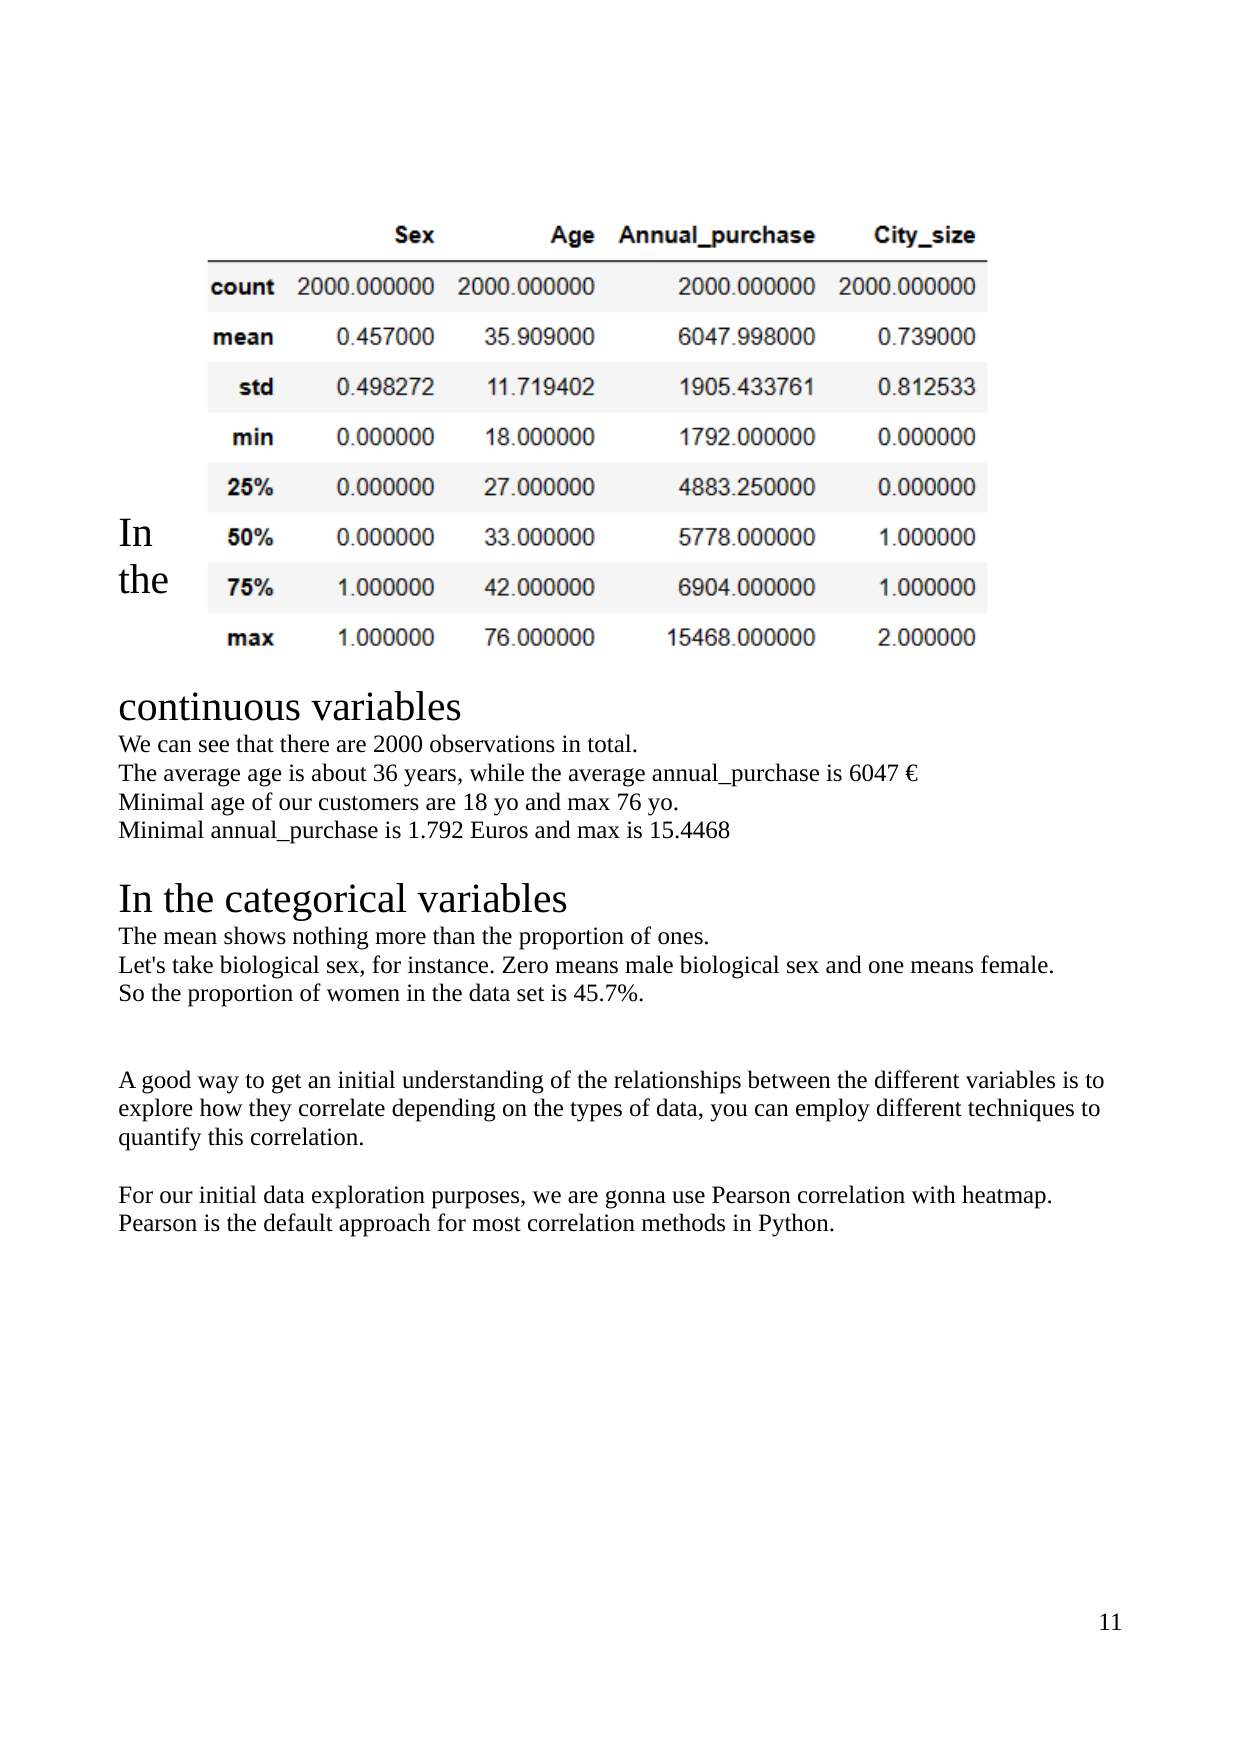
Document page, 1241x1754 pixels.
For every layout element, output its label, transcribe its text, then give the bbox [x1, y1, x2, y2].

text In the categorical variables [118, 873, 1122, 921]
text Minimal age of our customers are 18 yo and max 76 yo. [118, 787, 1122, 816]
text The mean shows nothing more than the proportion of ones. [118, 921, 1122, 950]
text So the proportion of women in the data set is 45.7%. [118, 978, 1122, 1007]
text Pearson is the default approach for most correlation methods in Python. [118, 1208, 1122, 1237]
text In the continuous variables [118, 507, 1122, 729]
text We can see that there are 2000 observations in total. [118, 729, 1122, 758]
text The average age is about 36 years, while the average annual_purchase is 6047 € [118, 758, 1122, 787]
text Let's take biological sex, for instance. Zero means male biological sex and one means female. [118, 950, 1122, 978]
picture [207, 190, 1033, 682]
text A good way to get an initial understanding of the relationships between the different variables is to [118, 1065, 1122, 1093]
text explore how they correlate depending on the types of data, you can employ different techniques to quantify this correlation. [118, 1093, 1122, 1151]
text For our initial data exploration purposes, we are gonna use Pearson correlation with heatmap. [118, 1180, 1122, 1208]
text Minimal annual_purchase is 1.792 Euros and max is 15.4468 [118, 816, 1122, 844]
